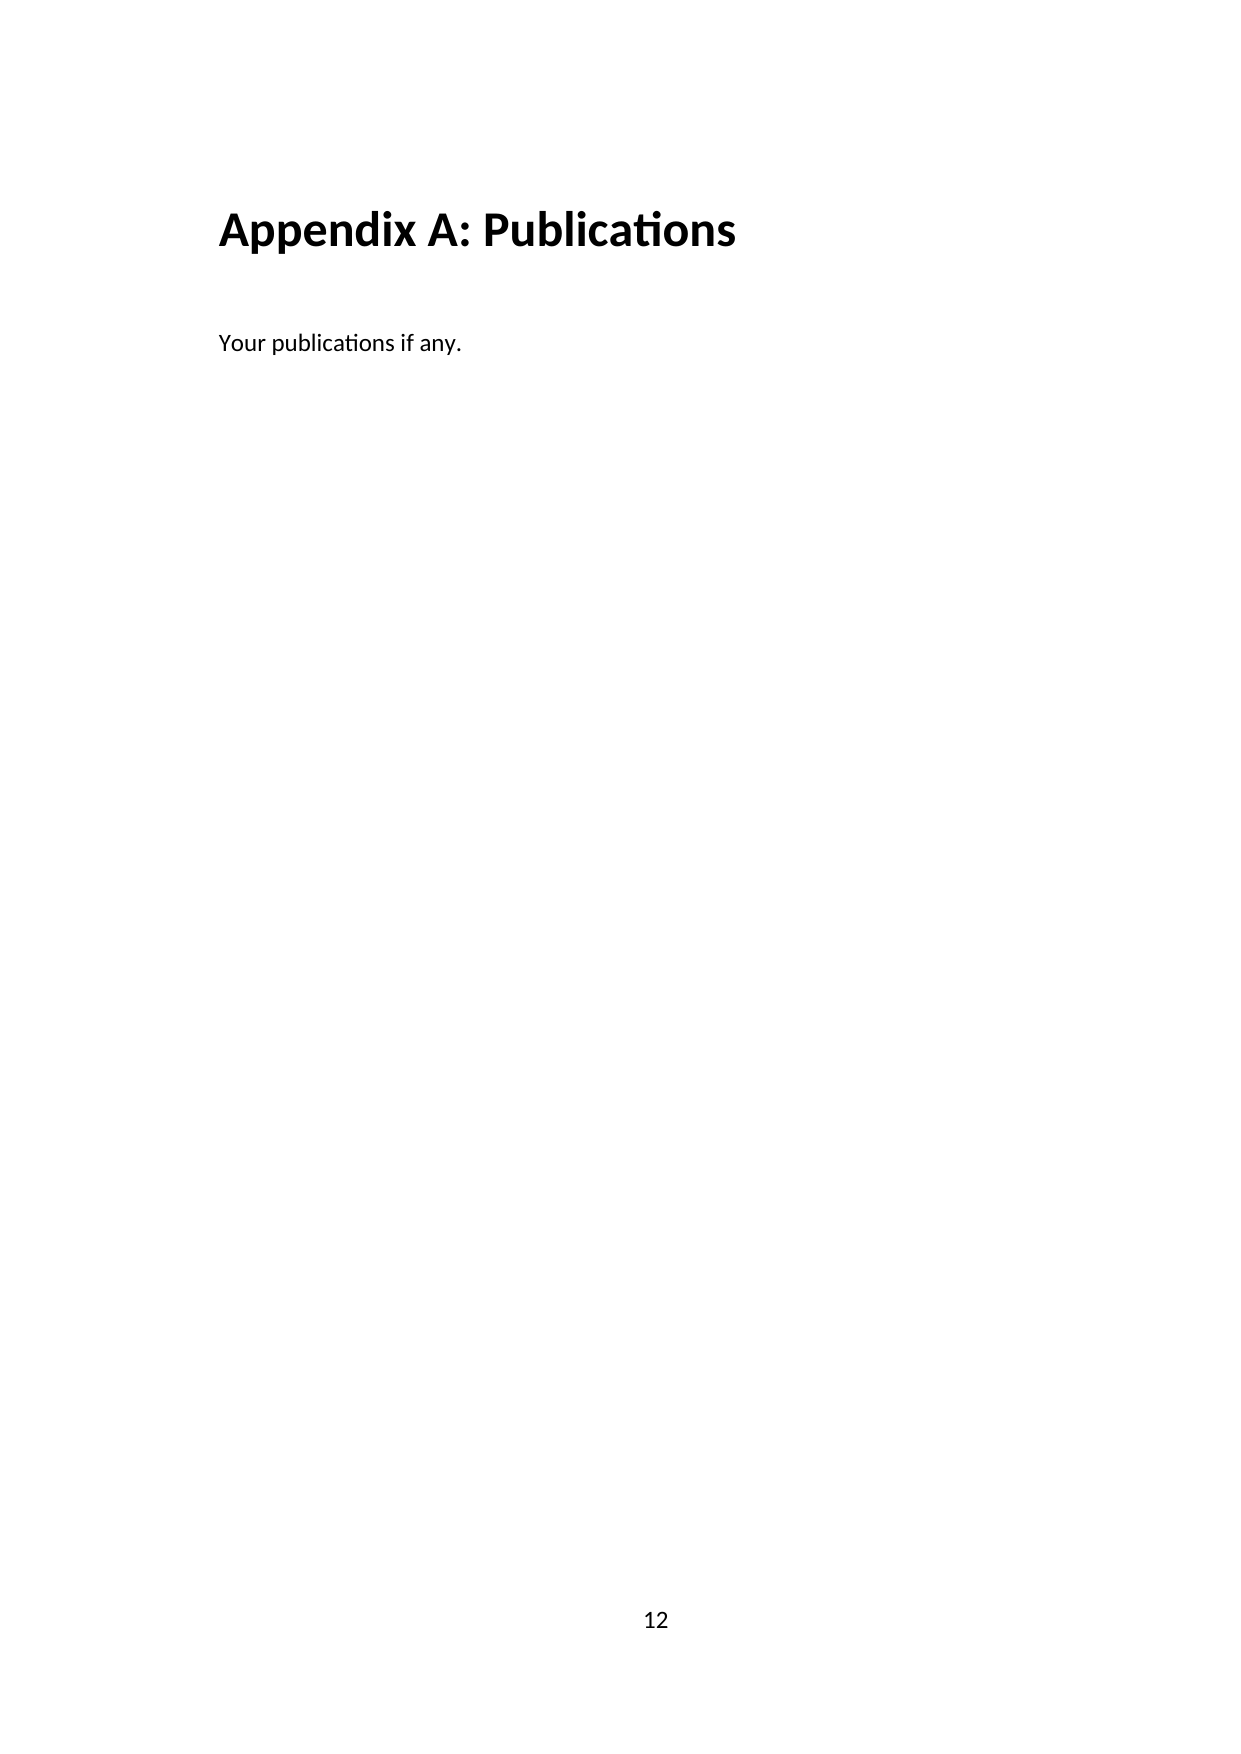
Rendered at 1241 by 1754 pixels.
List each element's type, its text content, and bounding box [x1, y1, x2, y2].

text Your publications if any. [218, 327, 1092, 357]
subtitle Appendix A: Publications [218, 198, 1092, 259]
